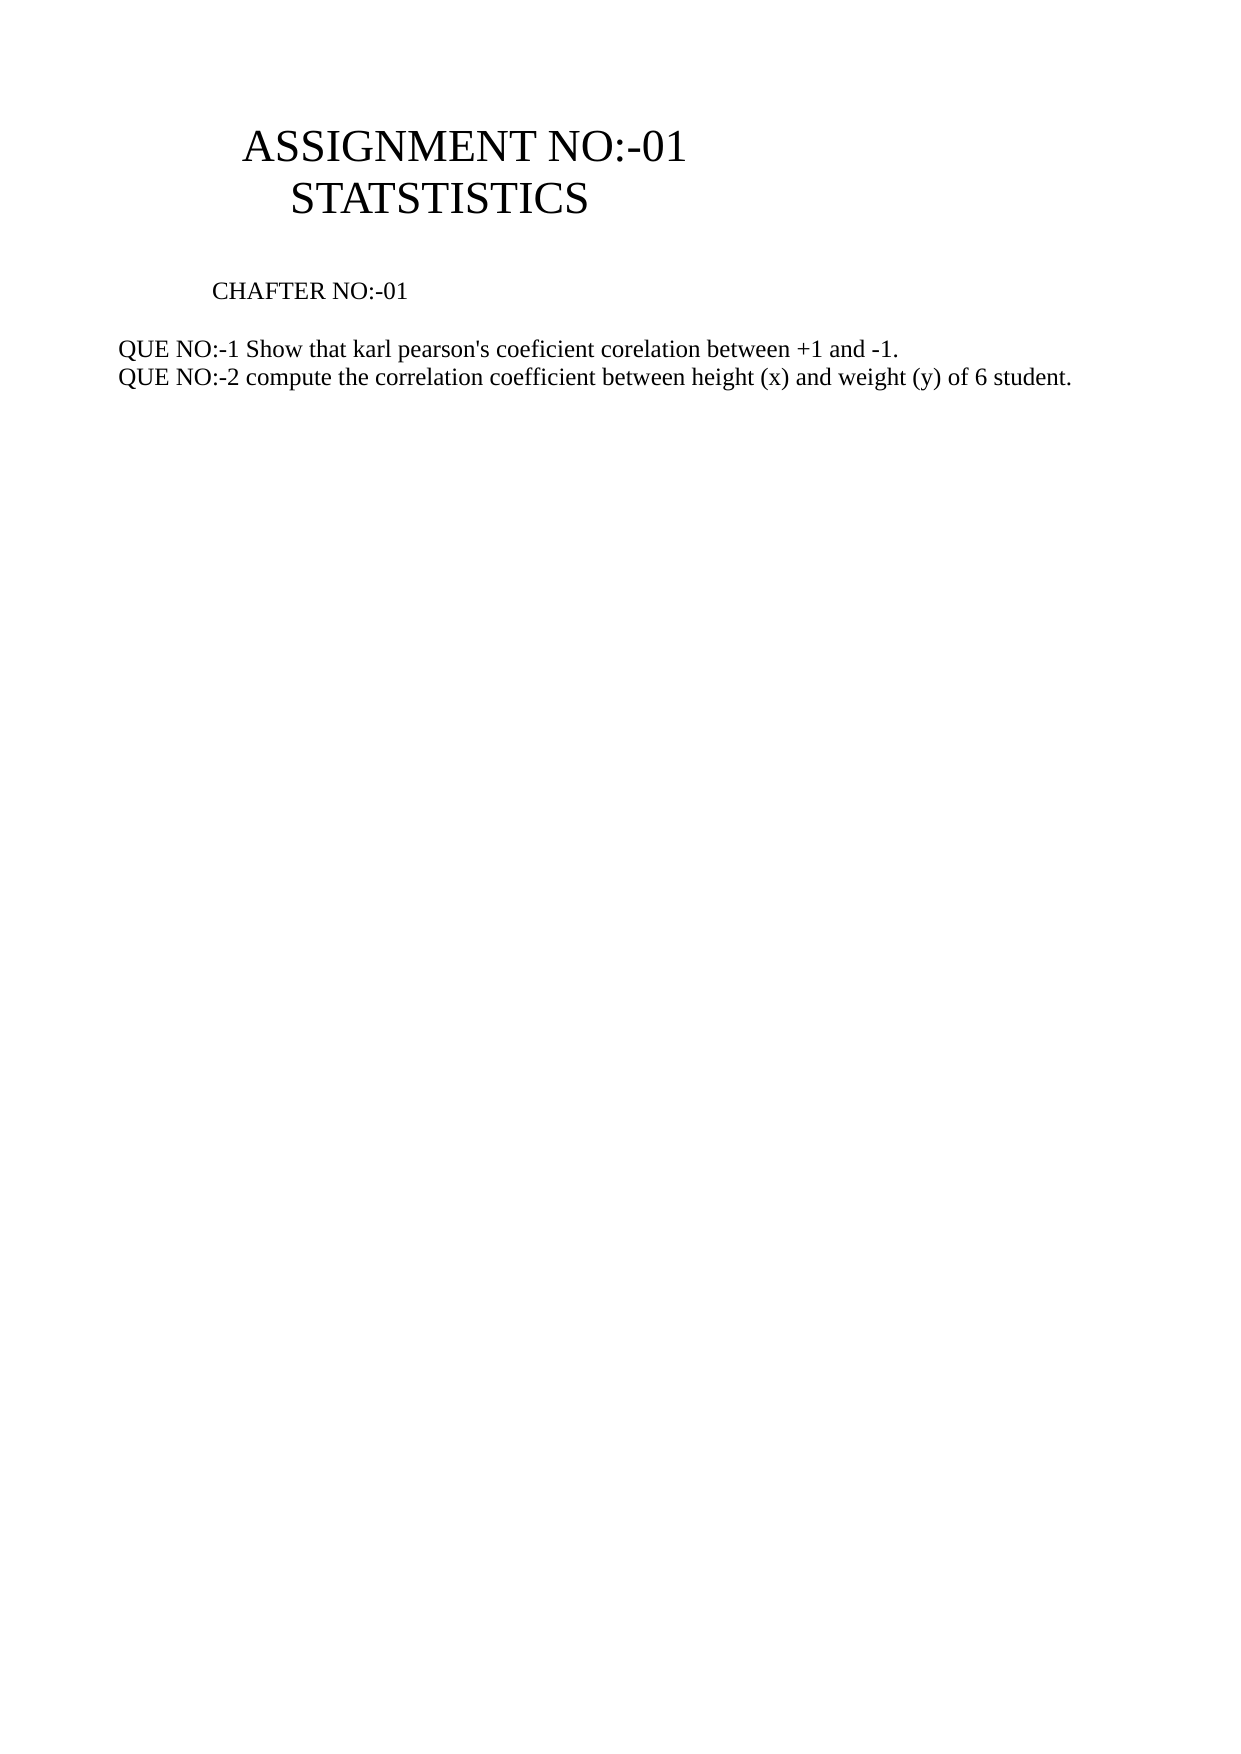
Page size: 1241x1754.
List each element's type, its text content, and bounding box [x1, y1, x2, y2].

text QUE NO:-1 Show that karl pearson's coeficient corelation between +1 and -1. [118, 334, 1122, 362]
text QUE NO:-2 compute the correlation coefficient between height (x) and weight (y) of 6 student. [118, 362, 1122, 391]
text STATSTISTICS [118, 171, 1122, 223]
text CHAFTER NO:-01 [118, 276, 1122, 305]
text ASSIGNMENT NO:-01 [118, 118, 1122, 171]
